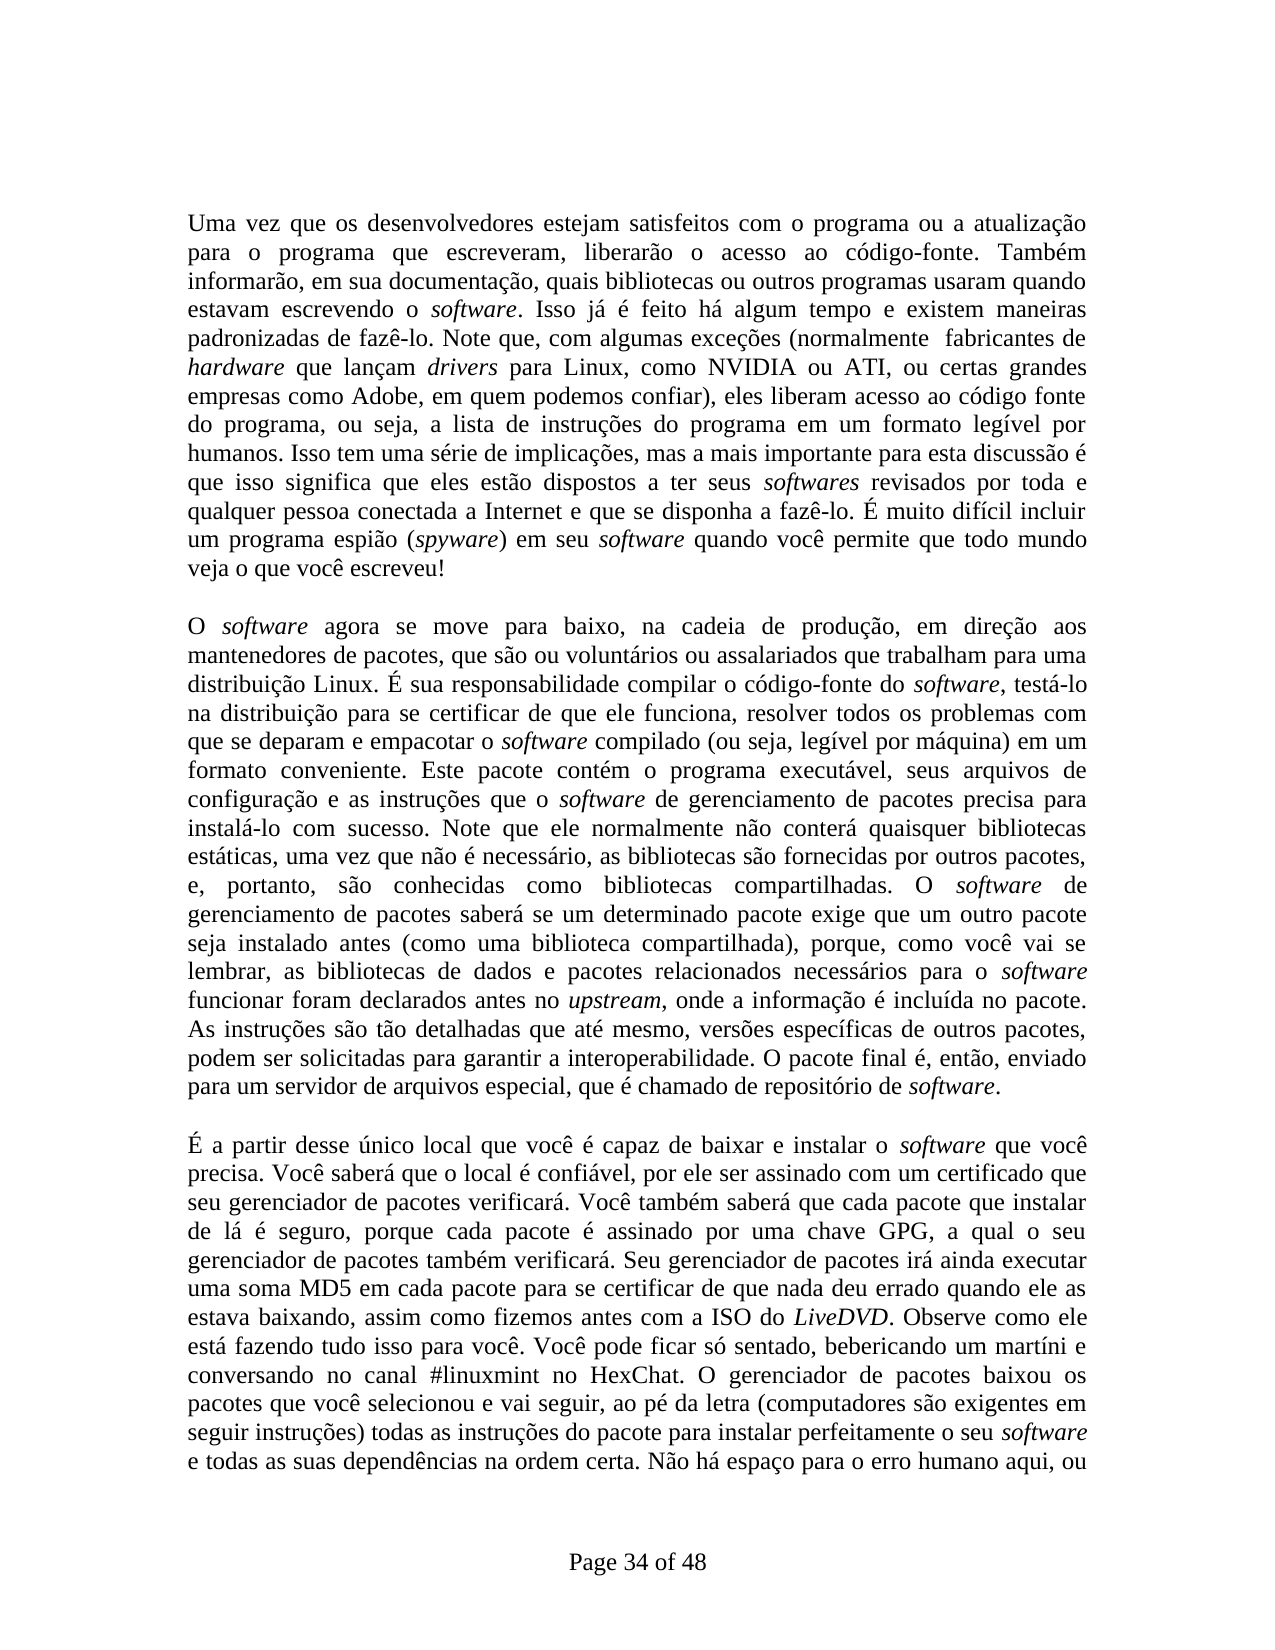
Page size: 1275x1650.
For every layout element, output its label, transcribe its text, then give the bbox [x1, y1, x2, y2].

text É a partir desse único local que você é capaz de baixar e instalar o software que você precisa. Você saberá que o local é confiável, por ele ser assinado com um certificado que seu gerenciador de pacotes verificará. Você também saberá que cada pacote que instalar de lá é seguro, porque cada pacote é assinado por uma chave GPG, a qual o seu gerenciador de pacotes também verificará. Seu gerenciador de pacotes irá ainda executar uma soma MD5 em cada pacote para se certificar de que nada deu errado quando ele as estava baixando, assim como fizemos antes com a ISO do LiveDVD. Observe como ele está fazendo tudo isso para você. Você pode ficar só sentado, bebericando um martíni e conversando no canal #linuxmint no HexChat. O gerenciador de pacotes baixou os pacotes que você selecionou e vai seguir, ao pé da letra (computadores são exigentes em seguir instruções) todas as instruções do pacote para instalar perfeitamente o seu software e todas as suas dependências na ordem certa. Não há espaço para o erro humano aqui, ou [187, 1130, 1087, 1475]
text Uma vez que os desenvolvedores estejam satisfeitos com o programa ou a atualização para o programa que escreveram, liberarão o acesso ao código-fonte. Também informarão, em sua documentação, quais bibliotecas ou outros programas usaram quando estavam escrevendo o software. Isso já é feito há algum tempo e existem maneiras padronizadas de fazê-lo. Note que, com algumas exceções (normalmente fabricantes de hardware que lançam drivers para Linux, como NVIDIA ou ATI, ou certas grandes empresas como Adobe, em quem podemos confiar), eles liberam acesso ao código fonte do programa, ou seja, a lista de instruções do programa em um formato legível por humanos. Isso tem uma série de implicações, mas a mais importante para esta discussão é que isso significa que eles estão dispostos a ter seus softwares revisados por toda e qualquer pessoa conectada a Internet e que se disponha a fazê-lo. É muito difícil incluir um programa espião (spyware) em seu software quando você permite que todo mundo veja o que você escreveu! [187, 208, 1087, 582]
text O software agora se move para baixo, na cadeia de produção, em direção aos mantenedores de pacotes, que são ou voluntários ou assalariados que trabalham para uma distribuição Linux. É sua responsabilidade compilar o código-fonte do software, testá-lo na distribuição para se certificar de que ele funciona, resolver todos os problemas com que se deparam e empacotar o software compilado (ou seja, legível por máquina) em um formato conveniente. Este pacote contém o programa executável, seus arquivos de configuração e as instruções que o software de gerenciamento de pacotes precisa para instalá-lo com sucesso. Note que ele normalmente não conterá quaisquer bibliotecas estáticas, uma vez que não é necessário, as bibliotecas são fornecidas por outros pacotes, e, portanto, são conhecidas como bibliotecas compartilhadas. O software de gerenciamento de pacotes saberá se um determinado pacote exige que um outro pacote seja instalado antes (como uma biblioteca compartilhada), porque, como você vai se lembrar, as bibliotecas de dados e pacotes relacionados necessários para o software funcionar foram declarados antes no upstream, onde a informação é incluída no pacote. As instruções são tão detalhadas que até mesmo, versões específicas de outros pacotes, podem ser solicitadas para garantir a interoperabilidade. O pacote final é, então, enviado para um servidor de arquivos especial, que é chamado de repositório de software. [187, 611, 1087, 1100]
